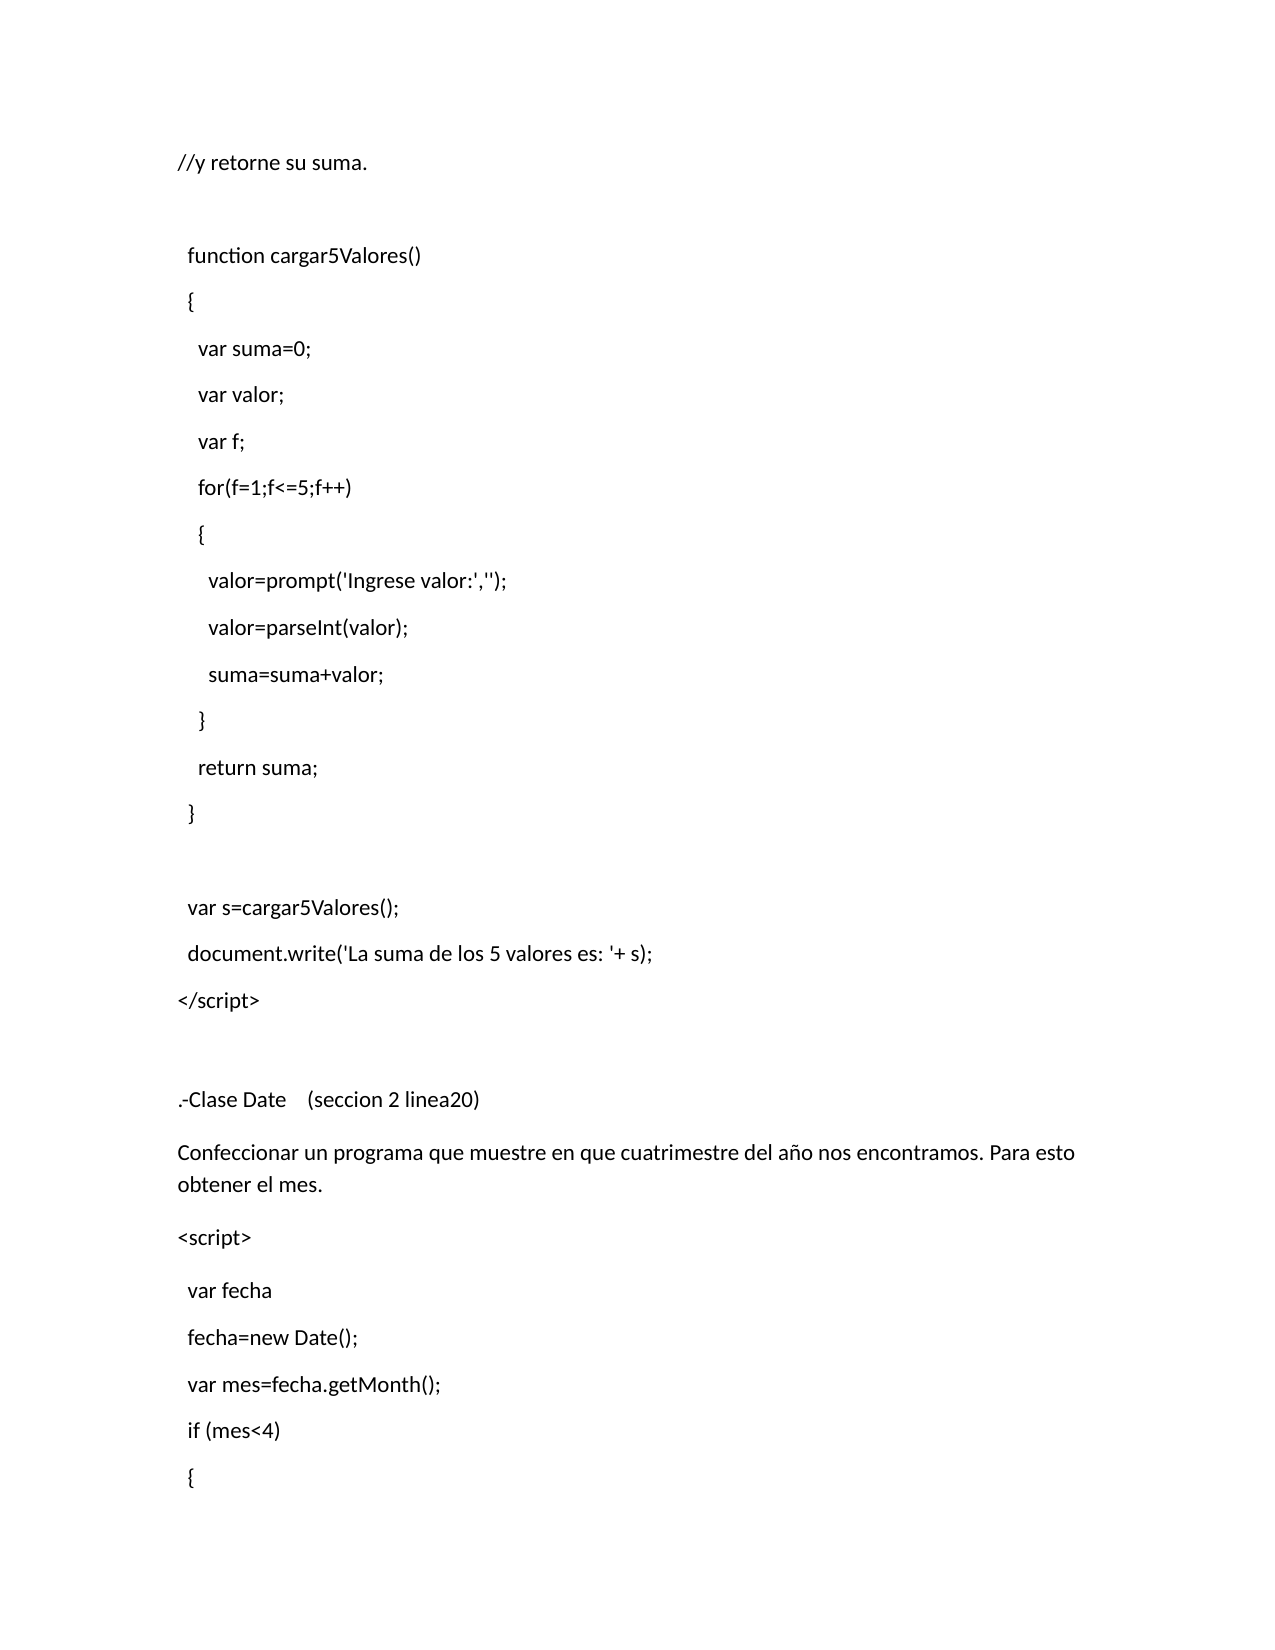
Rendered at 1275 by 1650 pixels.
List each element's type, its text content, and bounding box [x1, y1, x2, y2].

text return suma; [177, 753, 1098, 781]
text valor=parseInt(valor); [177, 613, 1098, 641]
text { [177, 520, 1098, 548]
text { [177, 1463, 1098, 1491]
text </script> [177, 986, 1098, 1014]
text var valor; [177, 380, 1098, 408]
text { [177, 287, 1098, 315]
text var mes=fecha.getMonth(); [177, 1370, 1098, 1398]
text var fecha [177, 1277, 1098, 1304]
text } [177, 706, 1098, 734]
text for(f=1;f<=5;f++) [177, 473, 1098, 502]
text valor=prompt('Ingrese valor:',''); [177, 567, 1098, 595]
text //y retorne su suma. [177, 148, 1098, 176]
text var f; [177, 427, 1098, 455]
text if (mes<4) [177, 1416, 1098, 1444]
text function cargar5Valores() [177, 241, 1098, 269]
text .-Clase Date (seccion 2 linea20) [177, 1085, 1098, 1113]
text fecha=new Date(); [177, 1323, 1098, 1351]
text document.write('La suma de los 5 valores es: '+ s); [177, 939, 1098, 967]
text Confeccionar un programa que muestre en que cuatrimestre del año nos encontramos. Para esto obtener el mes. [177, 1138, 1098, 1198]
text } [177, 799, 1098, 827]
text <script> [177, 1223, 1098, 1252]
text suma=suma+valor; [177, 660, 1098, 688]
text var s=cargar5Valores(); [177, 893, 1098, 921]
text var suma=0; [177, 334, 1098, 362]
